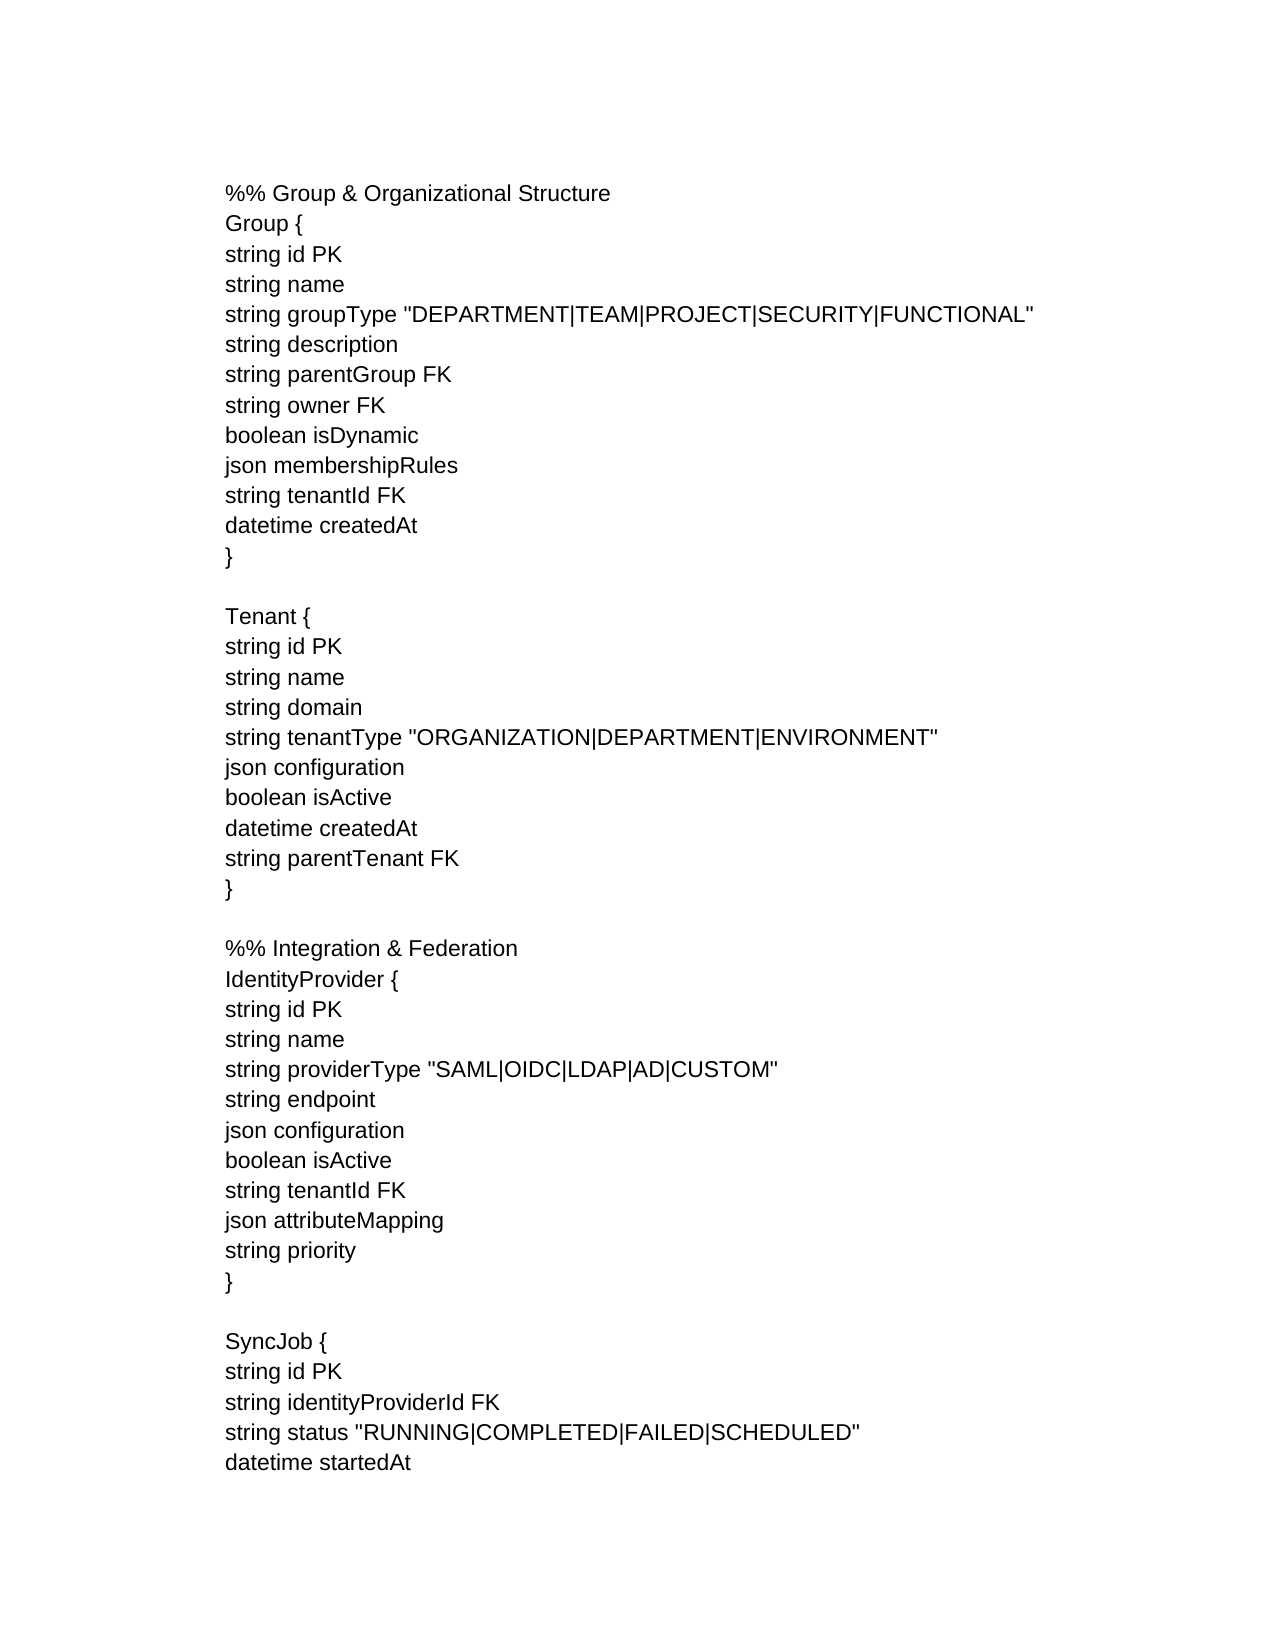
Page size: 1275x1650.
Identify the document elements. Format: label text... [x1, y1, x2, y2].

text string id PK [150, 241, 1125, 267]
text string id PK [150, 633, 1125, 660]
text json membershipRules [150, 452, 1125, 478]
text json configuration [150, 754, 1125, 781]
text boolean isDynamic [150, 422, 1125, 448]
text string id PK [150, 1358, 1125, 1385]
text string description [150, 331, 1125, 358]
text boolean isActive [150, 784, 1125, 811]
text string domain [150, 694, 1125, 720]
text } [150, 875, 1125, 901]
text string status "RUNNING|COMPLETED|FAILED|SCHEDULED" [150, 1419, 1125, 1445]
text } [150, 543, 1125, 569]
text SyncJob { [150, 1328, 1125, 1354]
text string tenantType "ORGANIZATION|DEPARTMENT|ENVIRONMENT" [150, 724, 1125, 750]
text boolean isActive [150, 1147, 1125, 1173]
text string id PK [150, 996, 1125, 1022]
text string tenantId FK [150, 1177, 1125, 1203]
text string parentTenant FK [150, 845, 1125, 871]
text string parentGroup FK [150, 361, 1125, 388]
text string identityProviderId FK [150, 1388, 1125, 1415]
text string priority [150, 1237, 1125, 1264]
text string groupType "DEPARTMENT|TEAM|PROJECT|SECURITY|FUNCTIONAL" [150, 301, 1125, 327]
text } [150, 1268, 1125, 1294]
text json attributeMapping [150, 1207, 1125, 1234]
text string name [150, 663, 1125, 690]
text string name [150, 1026, 1125, 1052]
text datetime createdAt [150, 814, 1125, 841]
text string name [150, 271, 1125, 297]
text %% Group & Organizational Structure [150, 180, 1125, 207]
text %% Integration & Federation [150, 935, 1125, 962]
text Group { [150, 210, 1125, 237]
text string owner FK [150, 392, 1125, 418]
text Tenant { [150, 603, 1125, 629]
text json configuration [150, 1117, 1125, 1143]
text datetime startedAt [150, 1449, 1125, 1475]
text string tenantId FK [150, 482, 1125, 509]
text IdentityProvider { [150, 966, 1125, 992]
text datetime createdAt [150, 512, 1125, 539]
text string providerType "SAML|OIDC|LDAP|AD|CUSTOM" [150, 1056, 1125, 1083]
text string endpoint [150, 1086, 1125, 1113]
